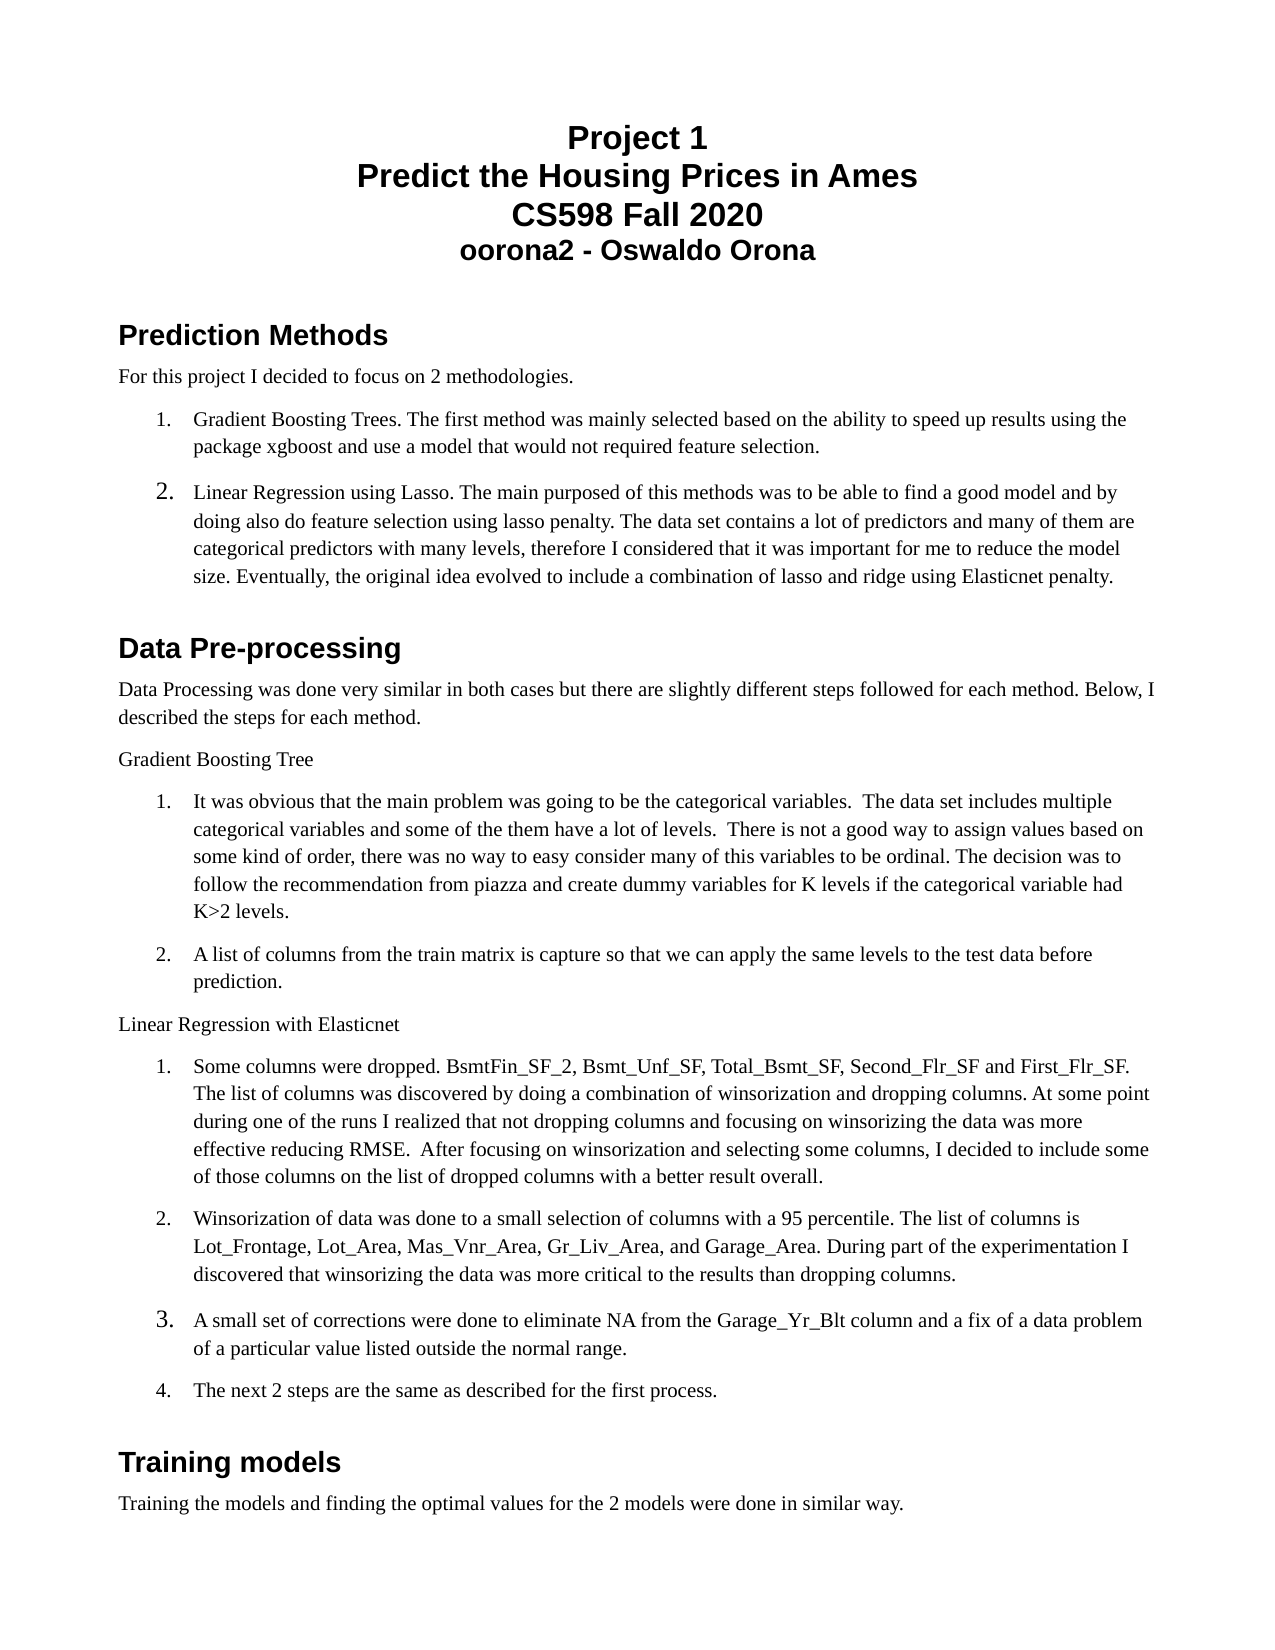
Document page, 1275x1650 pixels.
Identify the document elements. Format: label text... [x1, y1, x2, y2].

list A list of columns from the train matrix is capture so that we can apply the same levels to the test data before prediction. [156, 942, 1157, 993]
subtitle Training models [118, 1445, 1157, 1479]
list A small set of corrections were done to eliminate NA from the Garage_Yr_Blt column and a fix of a data problem of a particular value listed outside the normal range. [156, 1304, 1157, 1360]
title CS598 Fall 2020 [118, 195, 1157, 233]
list Winsorization of data was done to a small selection of columns with a 95 percentile. The list of columns is Lot_Frontage, Lot_Area, Mas_Vnr_Area, Gr_Liv_Area, and Garage_Area. During part of the experimentation I discovered that winsorizing the data was more critical to the results than dropping columns. [156, 1206, 1157, 1286]
list Gradient Boosting Trees. The first method was mainly selected based on the ability to speed up results using the package xgboost and use a model that would not required feature selection. [156, 407, 1157, 458]
text Data Processing was done very similar in both cases but there are slightly different steps followed for each method. Below, I described the steps for each method. [118, 677, 1157, 729]
title oorona2 - Oswaldo Orona [118, 233, 1157, 267]
text Gradient Boosting Tree [118, 747, 1157, 771]
list Some columns were dropped. BsmtFin_SF_2, Bsmt_Unf_SF, Total_Bsmt_SF, Second_Flr_SF and First_Flr_SF. The list of columns was discovered by doing a combination of winsorization and dropping columns. At some point during one of the runs I realized that not dropping columns and focusing on winsorizing the data was more effective reducing RMSE. After focusing on winsorization and selecting some columns, I decided to include some of those columns on the list of dropped columns with a better result overall. [156, 1054, 1157, 1188]
text Training the models and finding the optimal values for the 2 models were done in similar way. [118, 1491, 1157, 1515]
list It was obvious that the main problem was going to be the categorical variables. The data set includes multiple categorical variables and some of the them have a lot of levels. There is not a good way to assign values based on some kind of order, there was no way to easy consider many of this variables to be ordinal. The decision was to follow the recommendation from piazza and create dummy variables for K levels if the categorical variable had K>2 levels. [156, 789, 1157, 923]
subtitle Data Pre-processing [118, 631, 1157, 664]
list Linear Regression using Lasso. The main purposed of this methods was to be able to find a good model and by doing also do feature selection using lasso penalty. The data set contains a lot of predictors and many of them are categorical predictors with many levels, therefore I considered that it was important for me to reduce the model size. Eventually, the original idea evolved to include a combination of lasso and ridge using Elasticnet penalty. [156, 476, 1157, 588]
title Project 1 [118, 118, 1157, 157]
title Predict the Housing Prices in Ames [118, 157, 1157, 195]
text For this project I decided to focus on 2 methodologies. [118, 364, 1157, 388]
subtitle Prediction Methods [118, 318, 1157, 352]
text Linear Regression with Elasticnet [118, 1011, 1157, 1036]
list The next 2 steps are the same as described for the first process. [156, 1378, 1157, 1402]
